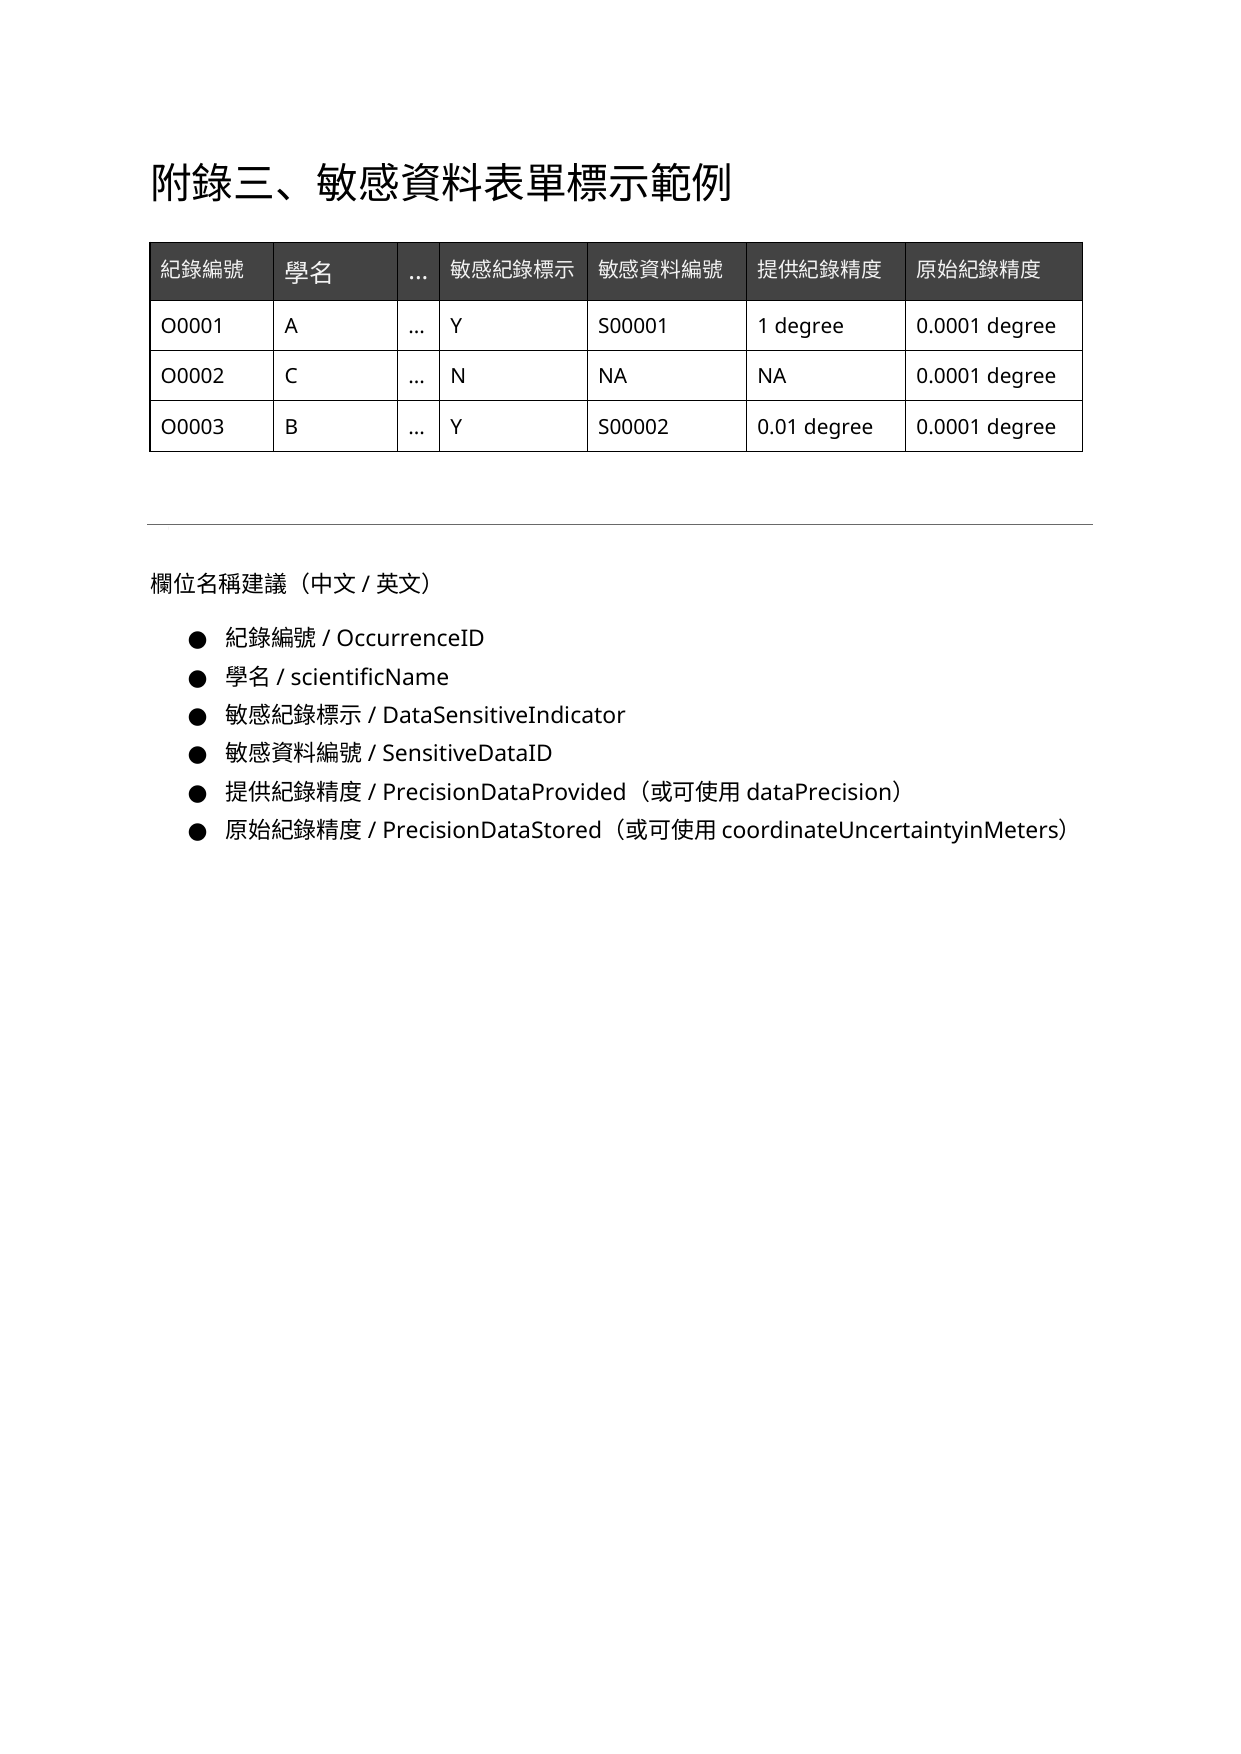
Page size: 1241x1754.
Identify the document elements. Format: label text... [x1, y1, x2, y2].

table_cell Y [440, 301, 587, 350]
table_cell O0003 [151, 401, 273, 451]
table_cell C [274, 351, 397, 400]
list 敏感資料編號 / SensitiveDataID [187, 735, 1090, 768]
table_header 提供紀錄精度 [747, 243, 905, 300]
table_cell B [274, 401, 397, 451]
table_header 敏感資料編號 [588, 243, 746, 300]
table_header 原始紀錄精度 [906, 243, 1082, 300]
table_cell 0.0001 degree [906, 301, 1082, 350]
table_cell 1 degree [747, 301, 905, 350]
list 原始紀錄精度 / PrecisionDataStored（或可使用coordinateUncertaintyinMeters） [187, 812, 1090, 845]
table_cell O0002 [151, 351, 273, 400]
table_cell NA [747, 351, 905, 400]
table_cell O0001 [151, 301, 273, 350]
table_cell ... [398, 401, 439, 451]
table_header 紀錄編號 [151, 243, 273, 300]
table_cell S00001 [588, 301, 746, 350]
list 紀錄編號 / OccurrenceID [187, 620, 1090, 653]
table_header ... [398, 243, 439, 300]
table_cell N [440, 351, 587, 400]
table_header 學名 [274, 243, 397, 300]
table_cell ... [398, 351, 439, 400]
text 欄位名稱建議（中文 / 英文） [150, 565, 1090, 599]
table_cell A [274, 301, 397, 350]
list 提供紀錄精度 / PrecisionDataProvided（或可使用dataPrecision） [187, 773, 1090, 807]
list 敏感紀錄標示 / DataSensitiveIndicator [187, 697, 1090, 730]
table_cell S00002 [588, 401, 746, 451]
table_cell NA [588, 351, 746, 400]
table_cell 0.0001 degree [906, 401, 1082, 451]
table_cell 0.01 degree [747, 401, 905, 451]
table_cell 0.0001 degree [906, 351, 1082, 400]
table_cell Y [440, 401, 587, 451]
table_cell ... [398, 301, 439, 350]
table_header 敏感紀錄標示 [440, 243, 587, 300]
list 學名 / scientificName [187, 658, 1090, 692]
subtitle 附錄三、敏感資料表單標示範例 [150, 150, 1090, 210]
